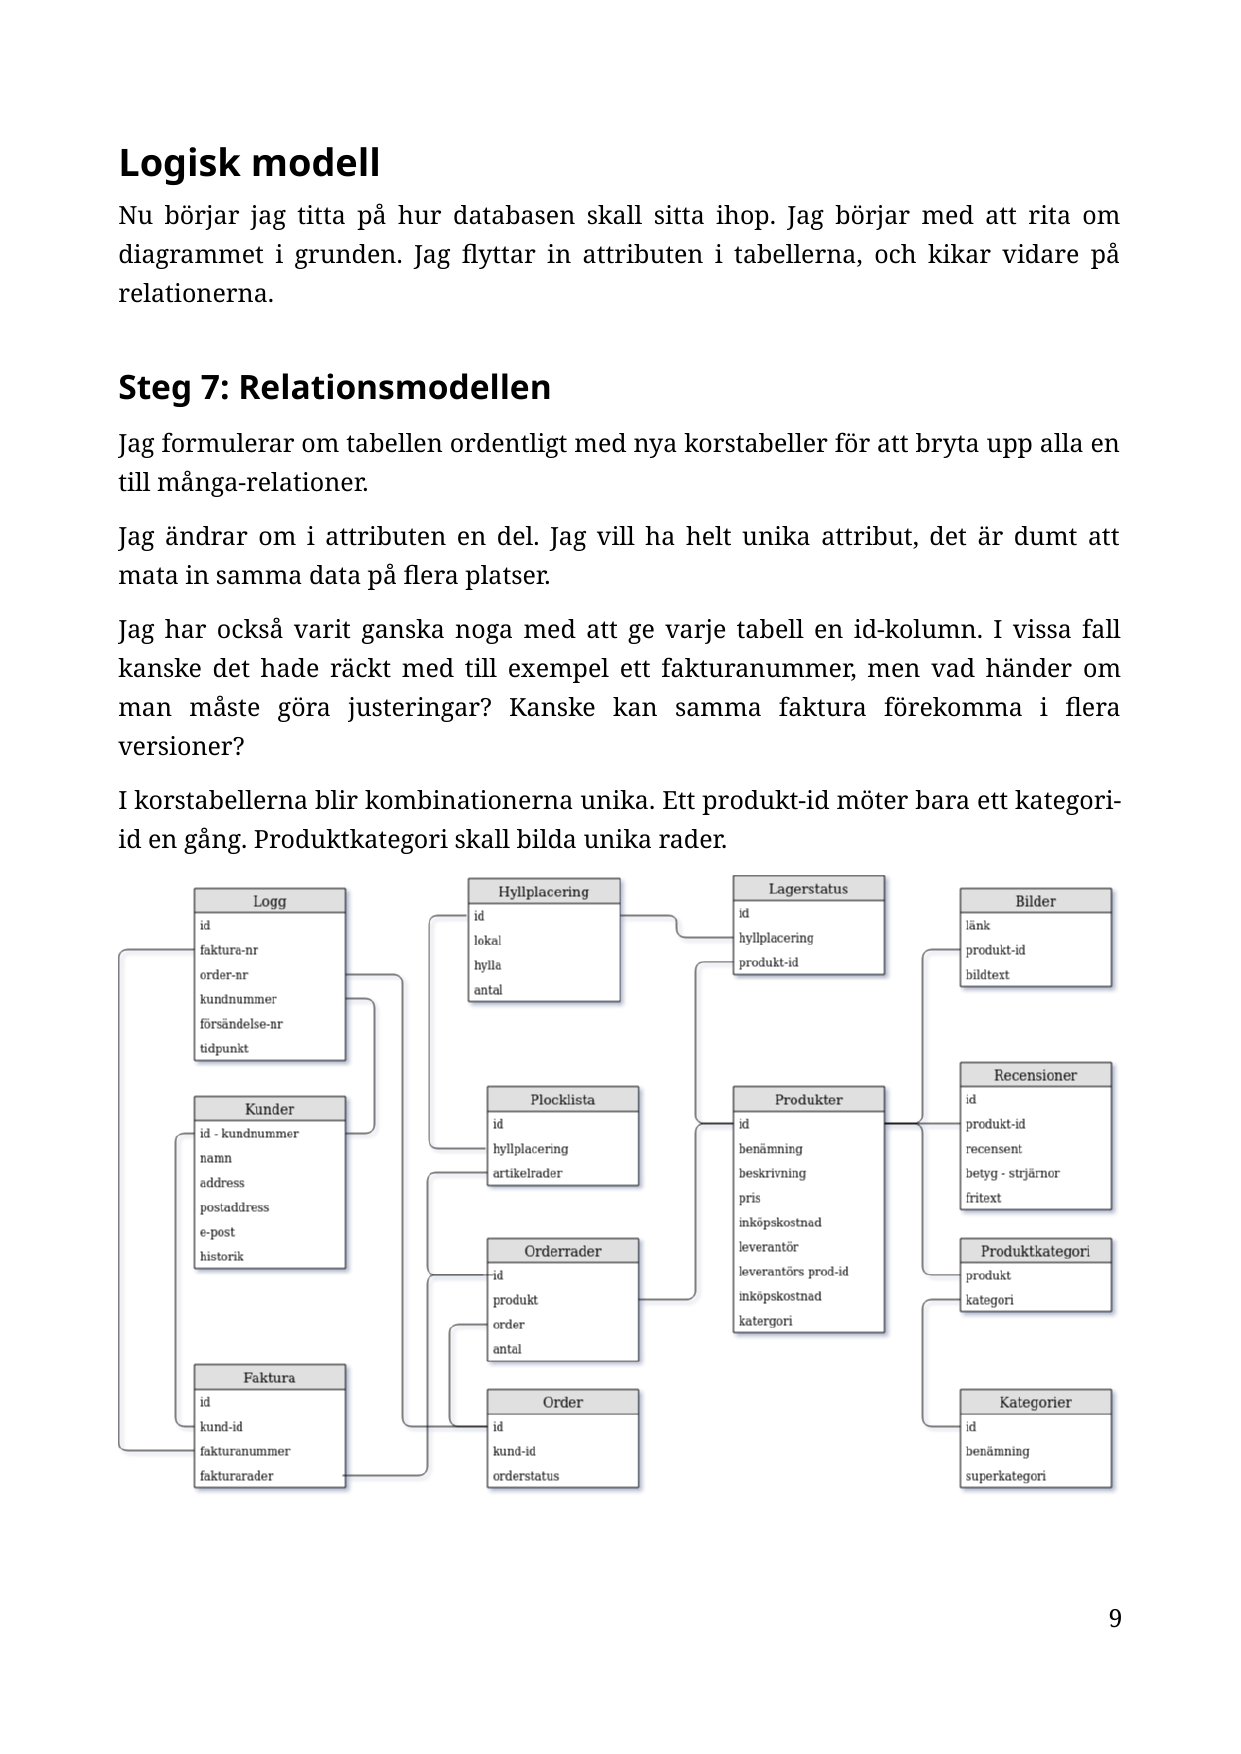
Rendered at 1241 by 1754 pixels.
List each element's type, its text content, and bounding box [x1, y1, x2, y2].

subtitle Steg 7: Relationsmodellen [118, 365, 1122, 408]
text Jag har också varit ganska noga med att ge varje tabell en id-kolumn. I vissa fall kanske det hade räckt med till exempel ett fakturanummer, men vad händer om man måste göra justeringar? Kanske kan samma faktura förekomma i flera versioner? [118, 611, 1122, 763]
picture [118, 875, 1123, 1501]
text Jag formulerar om tabellen ordentligt med nya korstabeller för att bryta upp alla en till många-relationer. [118, 426, 1122, 499]
text Nu börjar jag titta på hur databasen skall sitta ihop. Jag börjar med att rita om diagrammet i grunden. Jag flyttar in attributen i tabellerna, och kikar vidare på relationerna. [118, 198, 1122, 310]
subtitle Logisk modell [118, 143, 1122, 185]
text Jag ändrar om i attributen en del. Jag vill ha helt unika attribut, det är dumt att mata in samma data på flera platser. [118, 518, 1122, 592]
text I korstabellerna blir kombinationerna unika. Ett produkt-id möter bara ett kategori-id en gång. Produktkategori skall bilda unika rader. [118, 783, 1122, 856]
